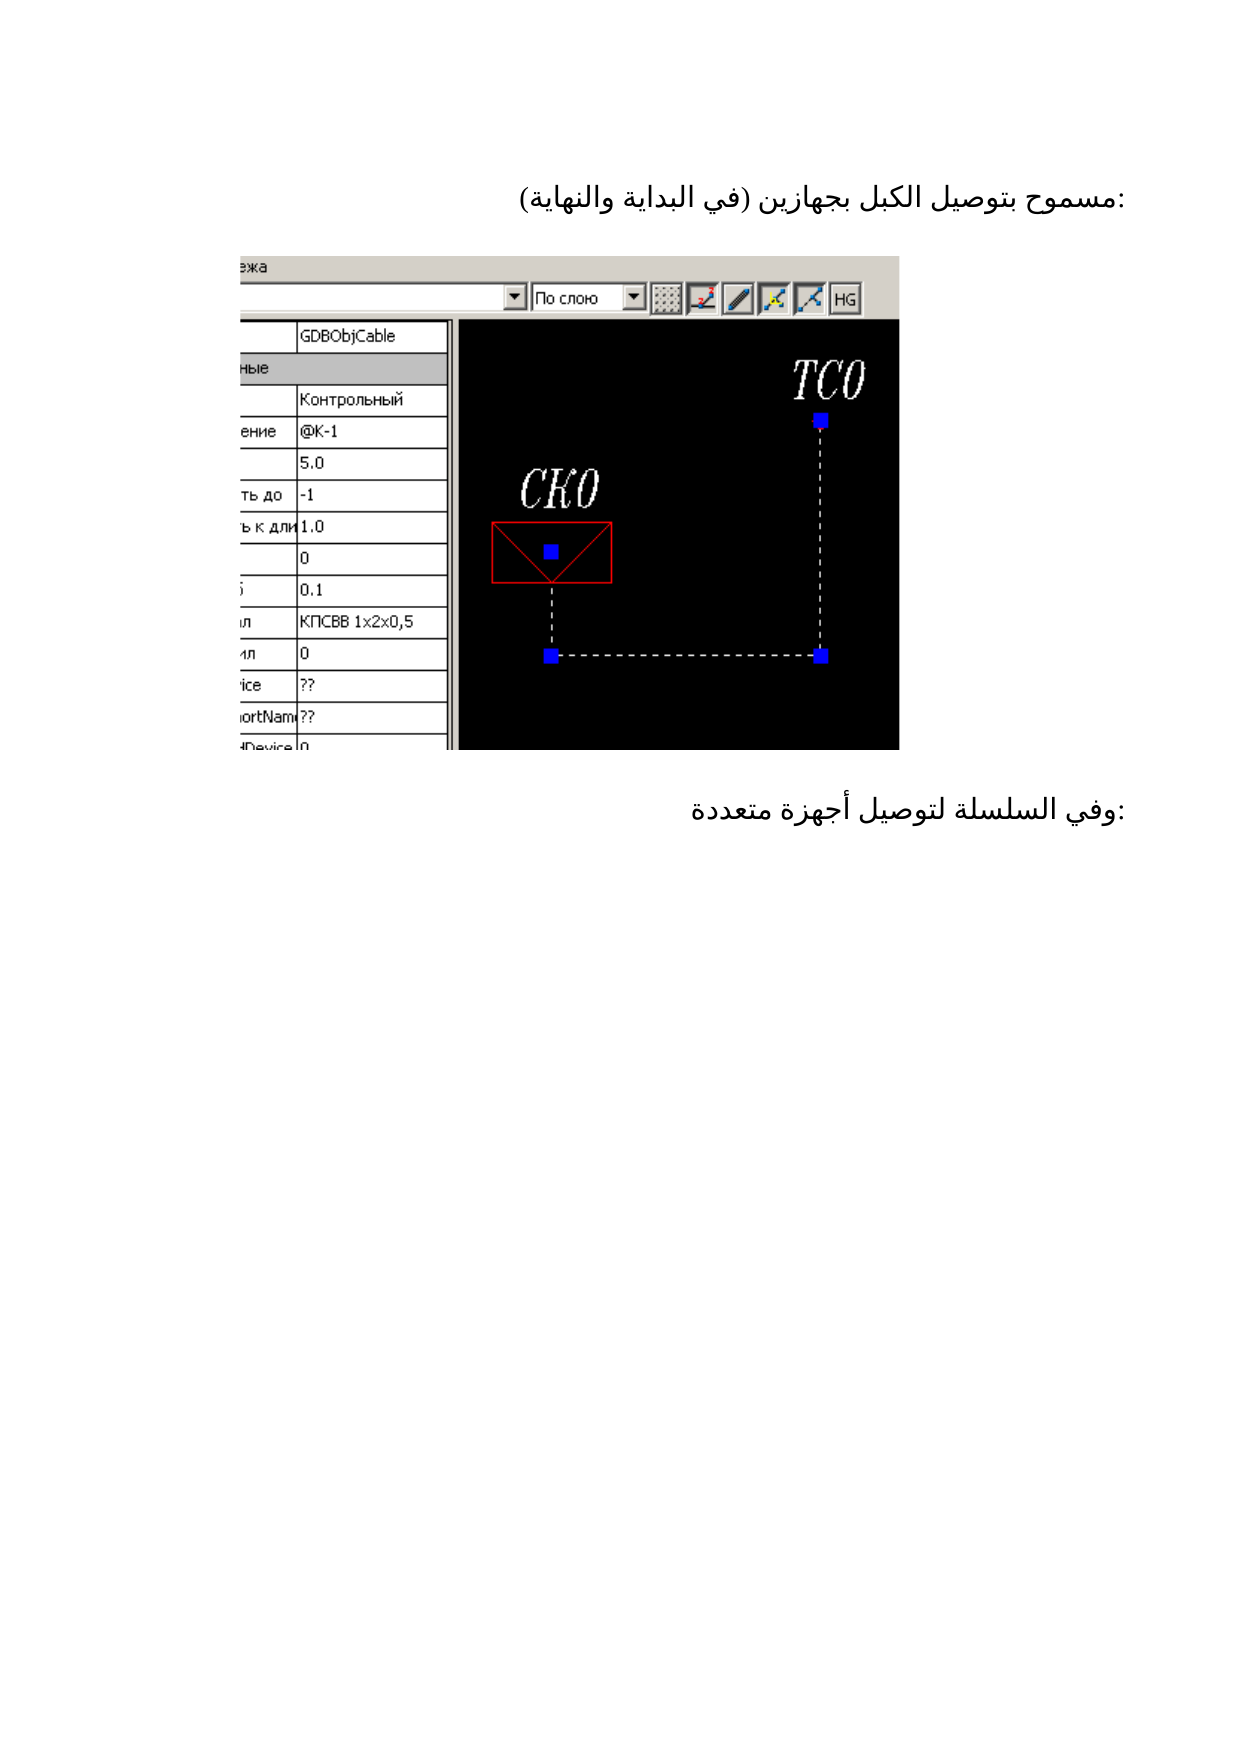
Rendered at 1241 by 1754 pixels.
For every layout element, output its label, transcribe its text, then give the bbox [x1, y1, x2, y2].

text مسموح بتوصيل الكبل بجهازين (في البداية والنهاية): [150, 180, 1125, 214]
text وفي السلسلة لتوصيل أجهزة متعددة: [150, 792, 1125, 826]
